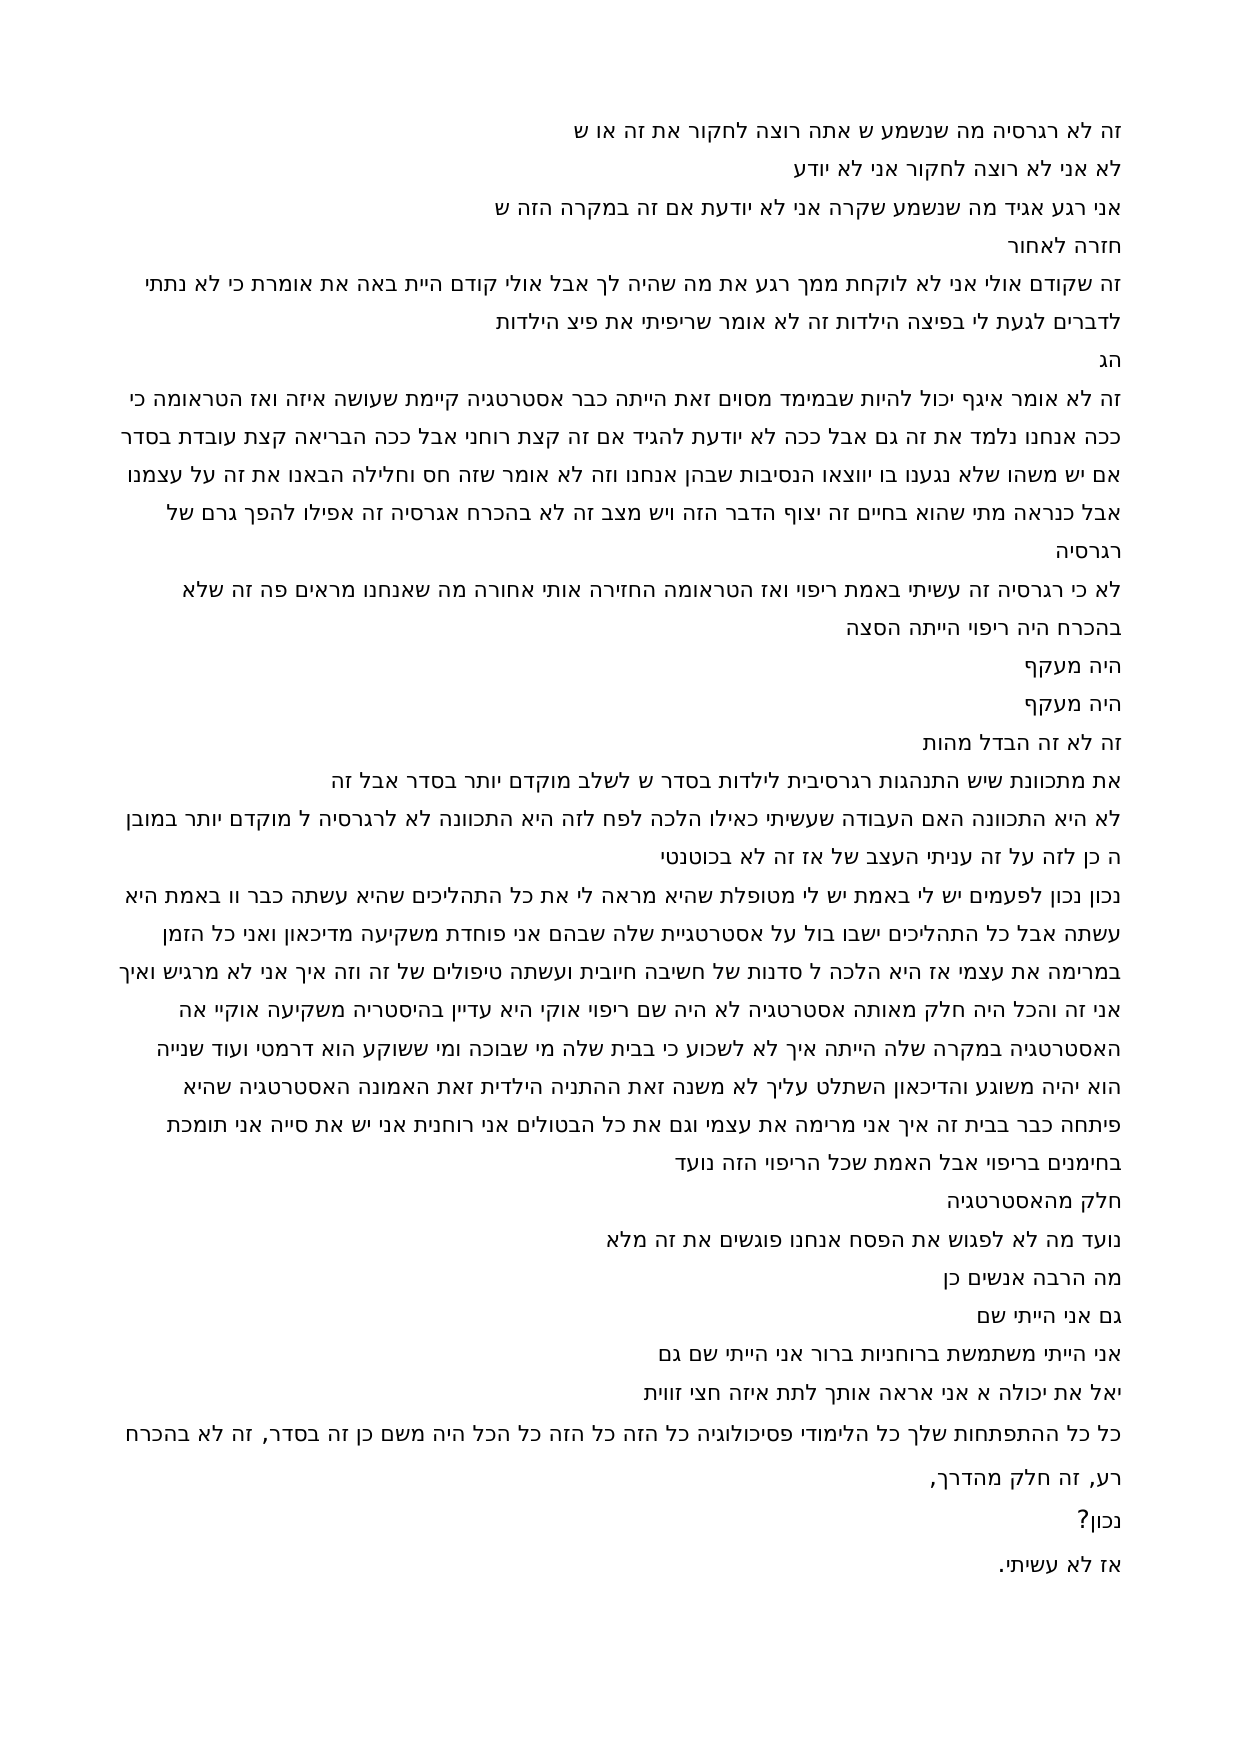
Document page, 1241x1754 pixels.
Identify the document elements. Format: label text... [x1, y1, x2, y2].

text זה לא זה הבדל מהות [118, 730, 1122, 755]
text נכון נכון לפעמים יש לי באמת יש לי מטופלת שהיא מראה לי את כל התהליכים שהיא עשתה כבר וו באמת היא עשתה אבל כל התהליכים ישבו בול על אסטרטגיית שלה שבהם אני פוחדת משקיעה מדיכאון ואני כל הזמן במרימה את עצמי אז היא הלכה ל סדנות של חשיבה חיובית ועשתה טיפולים של זה וזה איך אני לא מרגיש ואיך אני זה והכל היה חלק מאותה אסטרטגיה לא היה שם ריפוי אוקי היא עדיין בהיסטריה משקיעה אוקיי אה האסטרטגיה במקרה שלה הייתה איך לא לשכוע כי בבית שלה מי שבוכה ומי ששוקע הוא דרמטי ועוד שנייה הוא יהיה משוגע והדיכאון השתלט עליך לא משנה זאת ההתניה הילדית זאת האמונה האסטרטגיה שהיא פיתחה כבר בבית זה איך אני מרימה את עצמי וגם את כל הבטולים אני רוחנית אני יש את סייה אני תומכת בחימנים בריפוי אבל האמת שכל הריפוי הזה נועד [118, 883, 1122, 1176]
text נועד מה לא לפגוש את הפסח אנחנו פוגשים את זה מלא [118, 1227, 1122, 1252]
text לא כי רגרסיה זה עשיתי באמת ריפוי ואז הטראומה החזירה אותי אחורה מה שאנחנו מראים פה זה שלא בהכרח היה ריפוי הייתה הסצה [118, 577, 1122, 641]
text גם אני הייתי שם [118, 1303, 1122, 1329]
text את מתכוונת שיש התנהגות רגרסיבית לילדות בסדר ש לשלב מוקדם יותר בסדר אבל זה [118, 768, 1122, 793]
text לא אני לא רוצה לחקור אני לא יודע [118, 156, 1122, 182]
text חזרה לאחור [118, 233, 1122, 258]
text מה הרבה אנשים כן [118, 1265, 1122, 1291]
text הג [118, 347, 1122, 373]
text לא היא התכוונה האם העבודה שעשיתי כאילו הלכה לפח לזה היא התכוונה לא לרגרסיה ל מוקדם יותר במובן ה כן לזה על זה עניתי העצב של אז זה לא בכוטנטי [118, 806, 1122, 870]
text נכון? [118, 1505, 1122, 1534]
text היה מעקף [118, 653, 1122, 679]
text זה לא אומר איגף יכול להיות שבמימד מסוים זאת הייתה כבר אסטרטגיה קיימת שעושה איזה ואז הטראומה כי ככה אנחנו נלמד את זה גם אבל ככה לא יודעת להגיד אם זה קצת רוחני אבל ככה הבריאה קצת עובדת בסדר אם יש משהו שלא נגענו בו יווצאו הנסיבות שבהן אנחנו וזה לא אומר שזה חס וחלילה הבאנו את זה על עצמנו אבל כנראה מתי שהוא בחיים זה יצוף הדבר הזה ויש מצב זה לא בהכרח אגרסיה זה אפילו להפך גרם של רגרסיה [118, 386, 1122, 564]
text כל כל ההתפתחות שלך כל הלימודי פסיכולוגיה כל הזה כל הזה כל הכל היה משם כן זה בסדר, זה לא בהכרח רע, זה חלק מהדרך, [118, 1418, 1122, 1491]
text אז לא עשיתי. [118, 1549, 1122, 1578]
text זה לא רגרסיה מה שנשמע ש אתה רוצה לחקור את זה או ש [118, 118, 1122, 144]
text היה מעקף [118, 692, 1122, 717]
text אני רגע אגיד מה שנשמע שקרה אני לא יודעת אם זה במקרה הזה ש [118, 194, 1122, 220]
text אני הייתי משתמשת ברוחניות ברור אני הייתי שם גם [118, 1341, 1122, 1367]
text יאל את יכולה א אני אראה אותך לתת איזה חצי זווית [118, 1380, 1122, 1405]
text זה שקודם אולי אני לא לוקחת ממך רגע את מה שהיה לך אבל אולי קודם היית באה את אומרת כי לא נתתי לדברים לגעת לי בפיצה הילדות זה לא אומר שריפיתי את פיצ הילדות [118, 271, 1122, 335]
text חלק מהאסטרטגיה [118, 1188, 1122, 1214]
